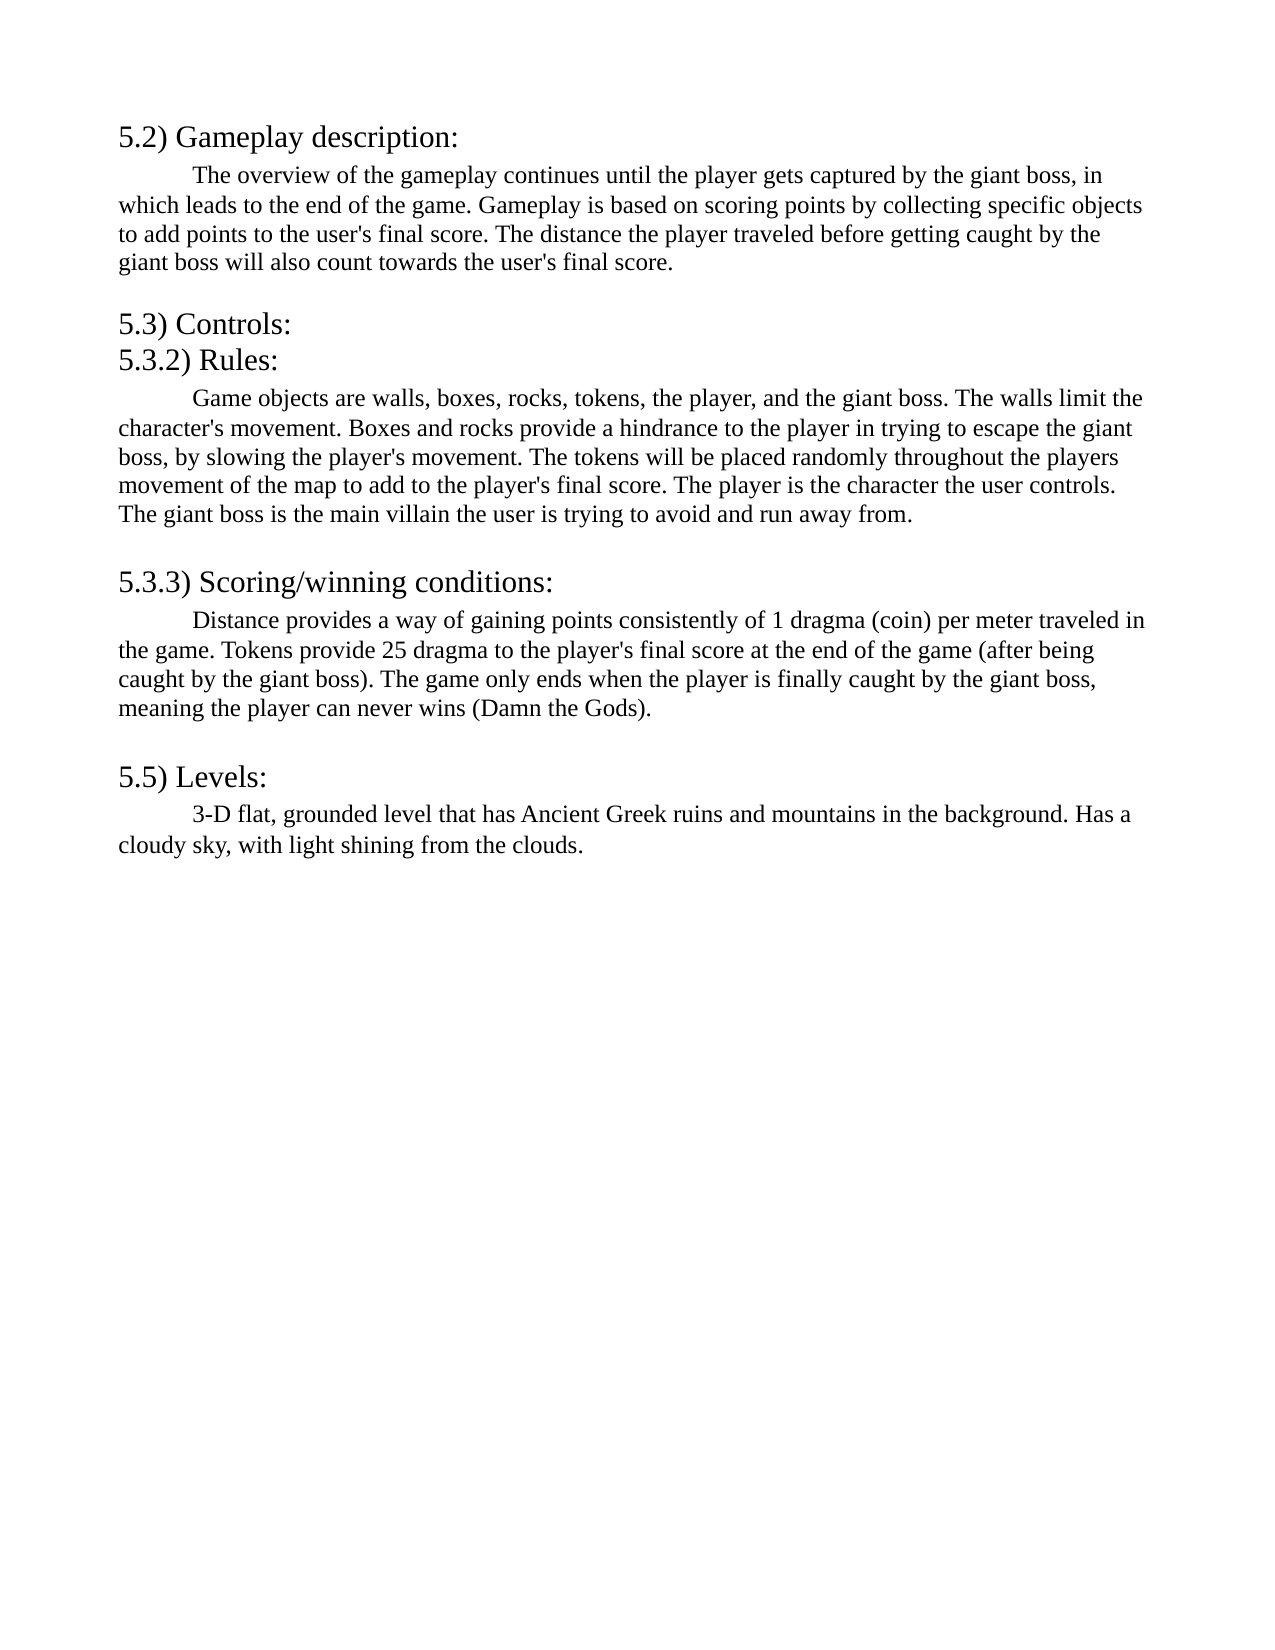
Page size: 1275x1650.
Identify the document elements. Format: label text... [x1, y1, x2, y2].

text Game objects are walls, boxes, rocks, tokens, the player, and the giant boss. The walls limit the character's movement. Boxes and rocks provide a hindrance to the player in trying to escape the giant boss, by slowing the player's movement. The tokens will be placed randomly throughout the players movement of the map to add to the player's final score. The player is the character the user controls. The giant boss is the main villain the user is trying to avoid and run away from. [118, 377, 1157, 528]
text Distance provides a way of gaining points consistently of 1 dragma (coin) per meter traveled in the game. Tokens provide 25 dragma to the player's final score at the end of the game (after being caught by the giant boss). The game only ends when the player is finally caught by the giant boss, meaning the player can never wins (Damn the Gods). [118, 600, 1157, 722]
text 5.5) Levels: [118, 758, 1157, 794]
text 5.3.2) Rules: [118, 341, 1157, 377]
text 5.3) Controls: [118, 305, 1157, 341]
text 5.2) Gameplay description: [118, 118, 1157, 154]
text 3-D flat, grounded level that has Ancient Greek ruins and mountains in the background. Has a cloudy sky, with light shining from the clouds. [118, 794, 1157, 858]
text 5.3.3) Scoring/winning conditions: [118, 564, 1157, 600]
text The overview of the gameplay continues until the player gets captured by the giant boss, in which leads to the end of the game. Gameplay is based on scoring points by collecting specific objects to add points to the user's final score. The distance the player traveled before getting caught by the giant boss will also count towards the user's final score. [118, 154, 1157, 276]
